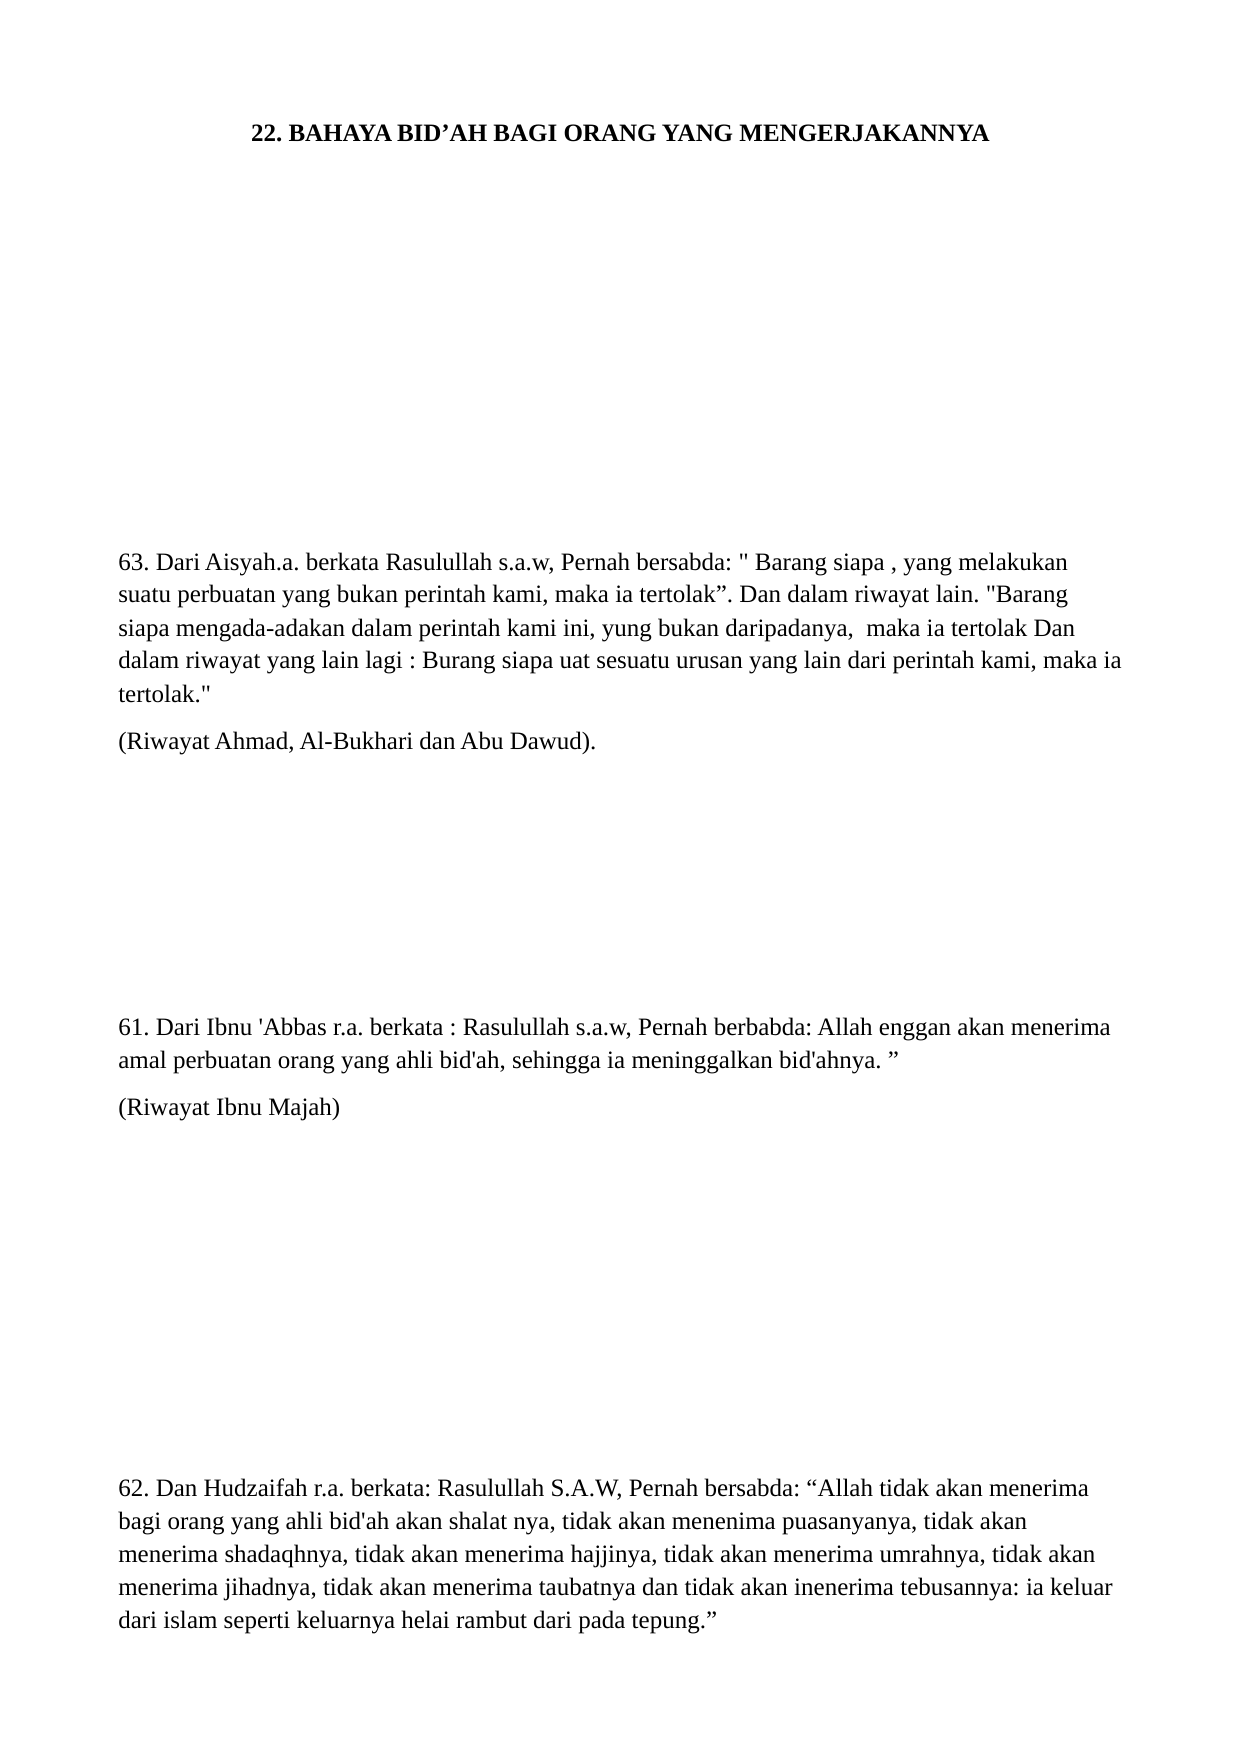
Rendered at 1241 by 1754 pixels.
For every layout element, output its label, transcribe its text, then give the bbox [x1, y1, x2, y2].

text (Riwayat Ibnu Majah) [118, 1092, 1122, 1121]
text (Riwayat Ahmad, Al-Bukhari dan Abu Dawud). [118, 726, 1122, 755]
text 61. Dari Ibnu 'Abbas r.a. berkata : Rasulullah s.a.w, Pernah berbabda: Allah enggan akan menerima amal perbuatan orang yang ahli bid'ah, sehingga ia meninggalkan bid'ahnya. ” [118, 1012, 1122, 1074]
text 62. Dan Hudzaifah r.a. berkata: Rasulullah S.A.W, Pernah bersabda: “Allah tidak akan menerima bagi orang yang ahli bid'ah akan shalat nya, tidak akan menenima puasanyanya, tidak akan menerima shadaqhnya, tidak akan menerima hajjinya, tidak akan menerima umrahnya, tidak akan menerima jihadnya, tidak akan menerima taubatnya dan tidak akan inenerima tebusannya: ia keluar dari islam seperti keluarnya helai rambut dari pada tepung.” [118, 1473, 1122, 1634]
text 22. BAHAYA BID’AH BAGI ORANG YANG MENGERJAKANNYA [118, 118, 1122, 147]
text 63. Dari Aisyah.a. berkata Rasulullah s.a.w, Pernah bersabda: " Barang siapa , yang melakukan suatu perbuatan yang bukan perintah kami, maka ia tertolak”. Dan dalam riwayat lain. "Barang siapa mengada-adakan dalam perintah kami ini, yung bukan daripadanya, maka ia tertolak Dan dalam riwayat yang lain lagi : Burang siapa uat sesuatu urusan yang lain dari perintah kami, maka ia tertolak." [118, 547, 1122, 707]
